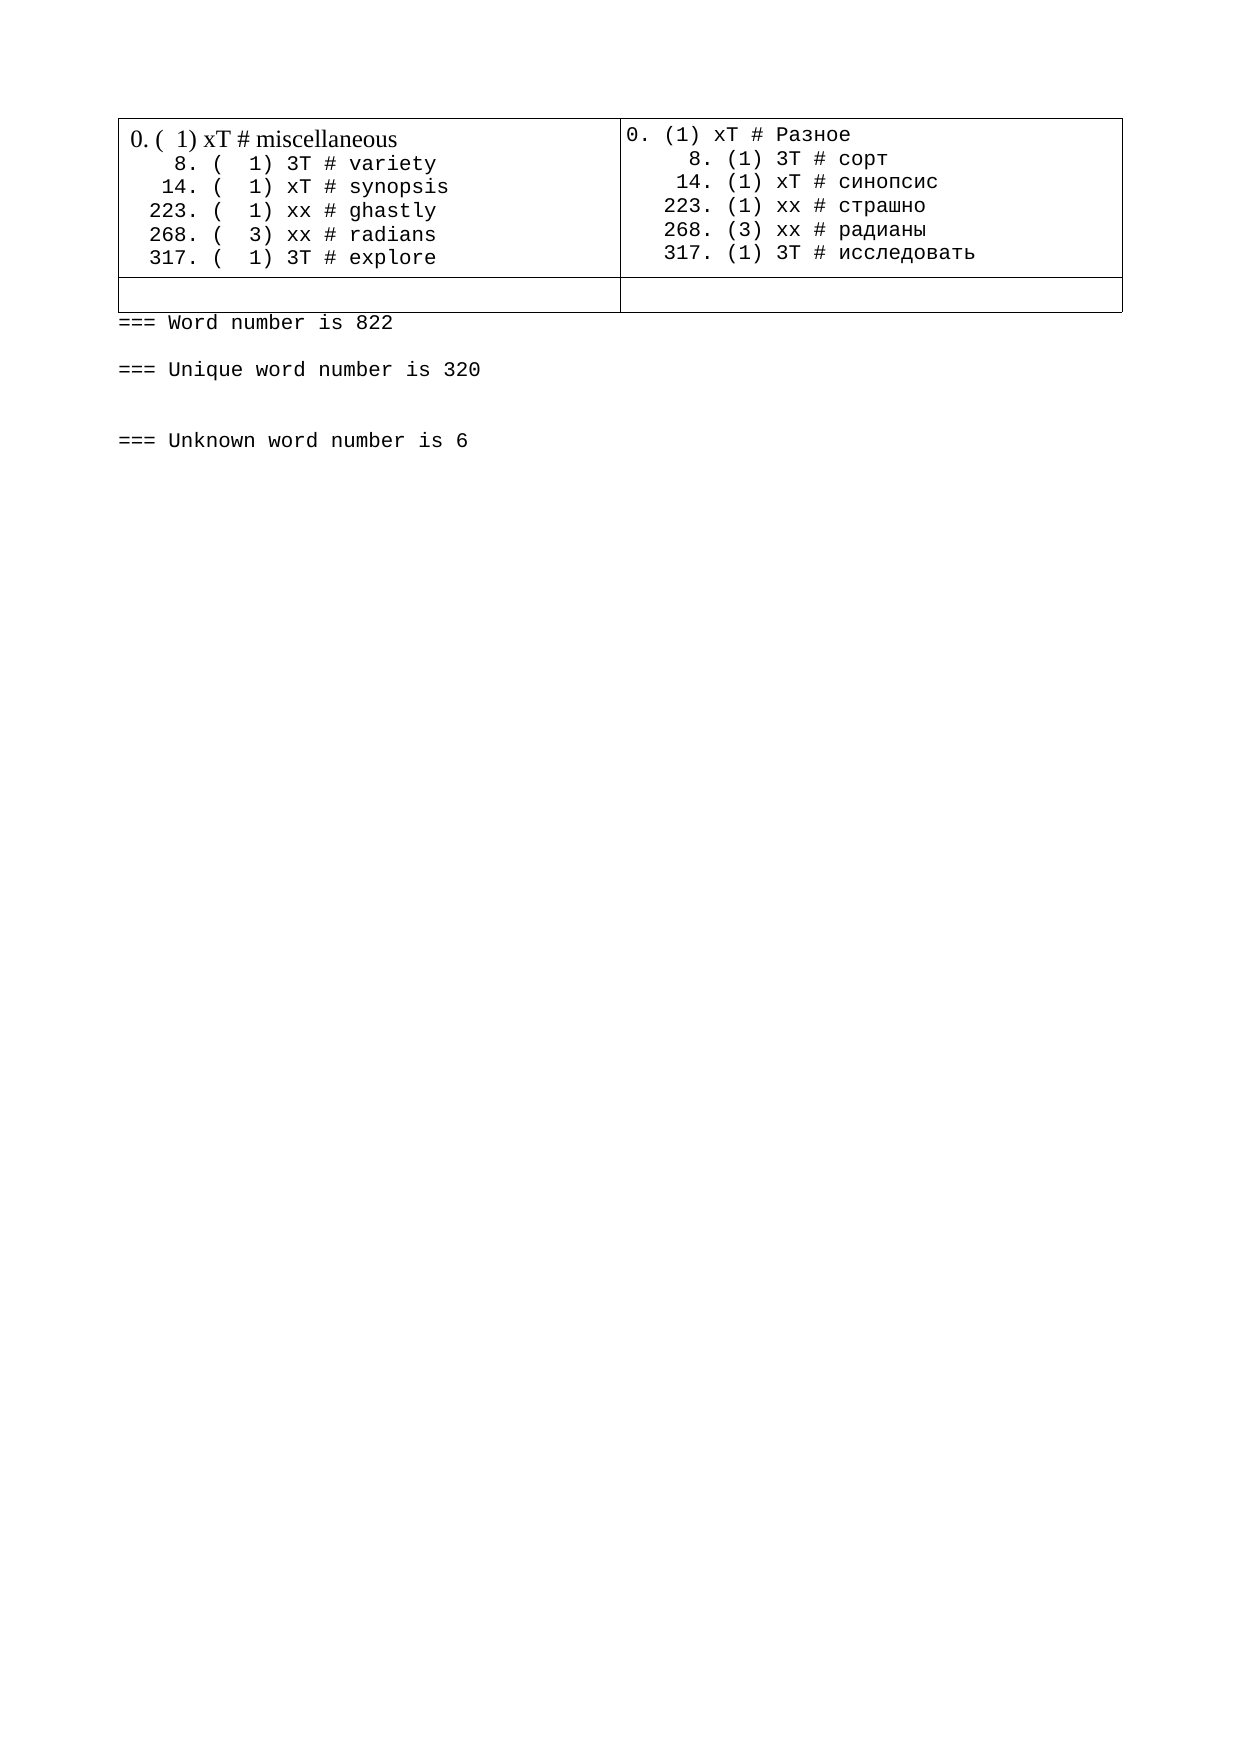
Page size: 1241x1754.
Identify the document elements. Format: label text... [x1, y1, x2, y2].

table_header 0. ( 1) xT # miscellaneous 8. ( 1) 3T # variety 14. ( 1) xT # synopsis 223. ( 1) xx # ghastly 268. ( 3) xx # radians 317. ( 1) 3T # explore [119, 119, 620, 277]
text === Unknown word number is 6 [118, 430, 1122, 454]
text === Unique word number is 320 [118, 359, 1122, 383]
table_header 0. (1) xT # Разное 8. (1) 3T # сорт 14. (1) xT # синопсис 223. (1) хх # страшно 268. (3) хх # радианы 317. (1) 3T # исследовать [621, 119, 1122, 277]
table_cell [119, 278, 620, 312]
text === Word number is 822 [118, 313, 1122, 336]
table_cell [621, 278, 1122, 312]
